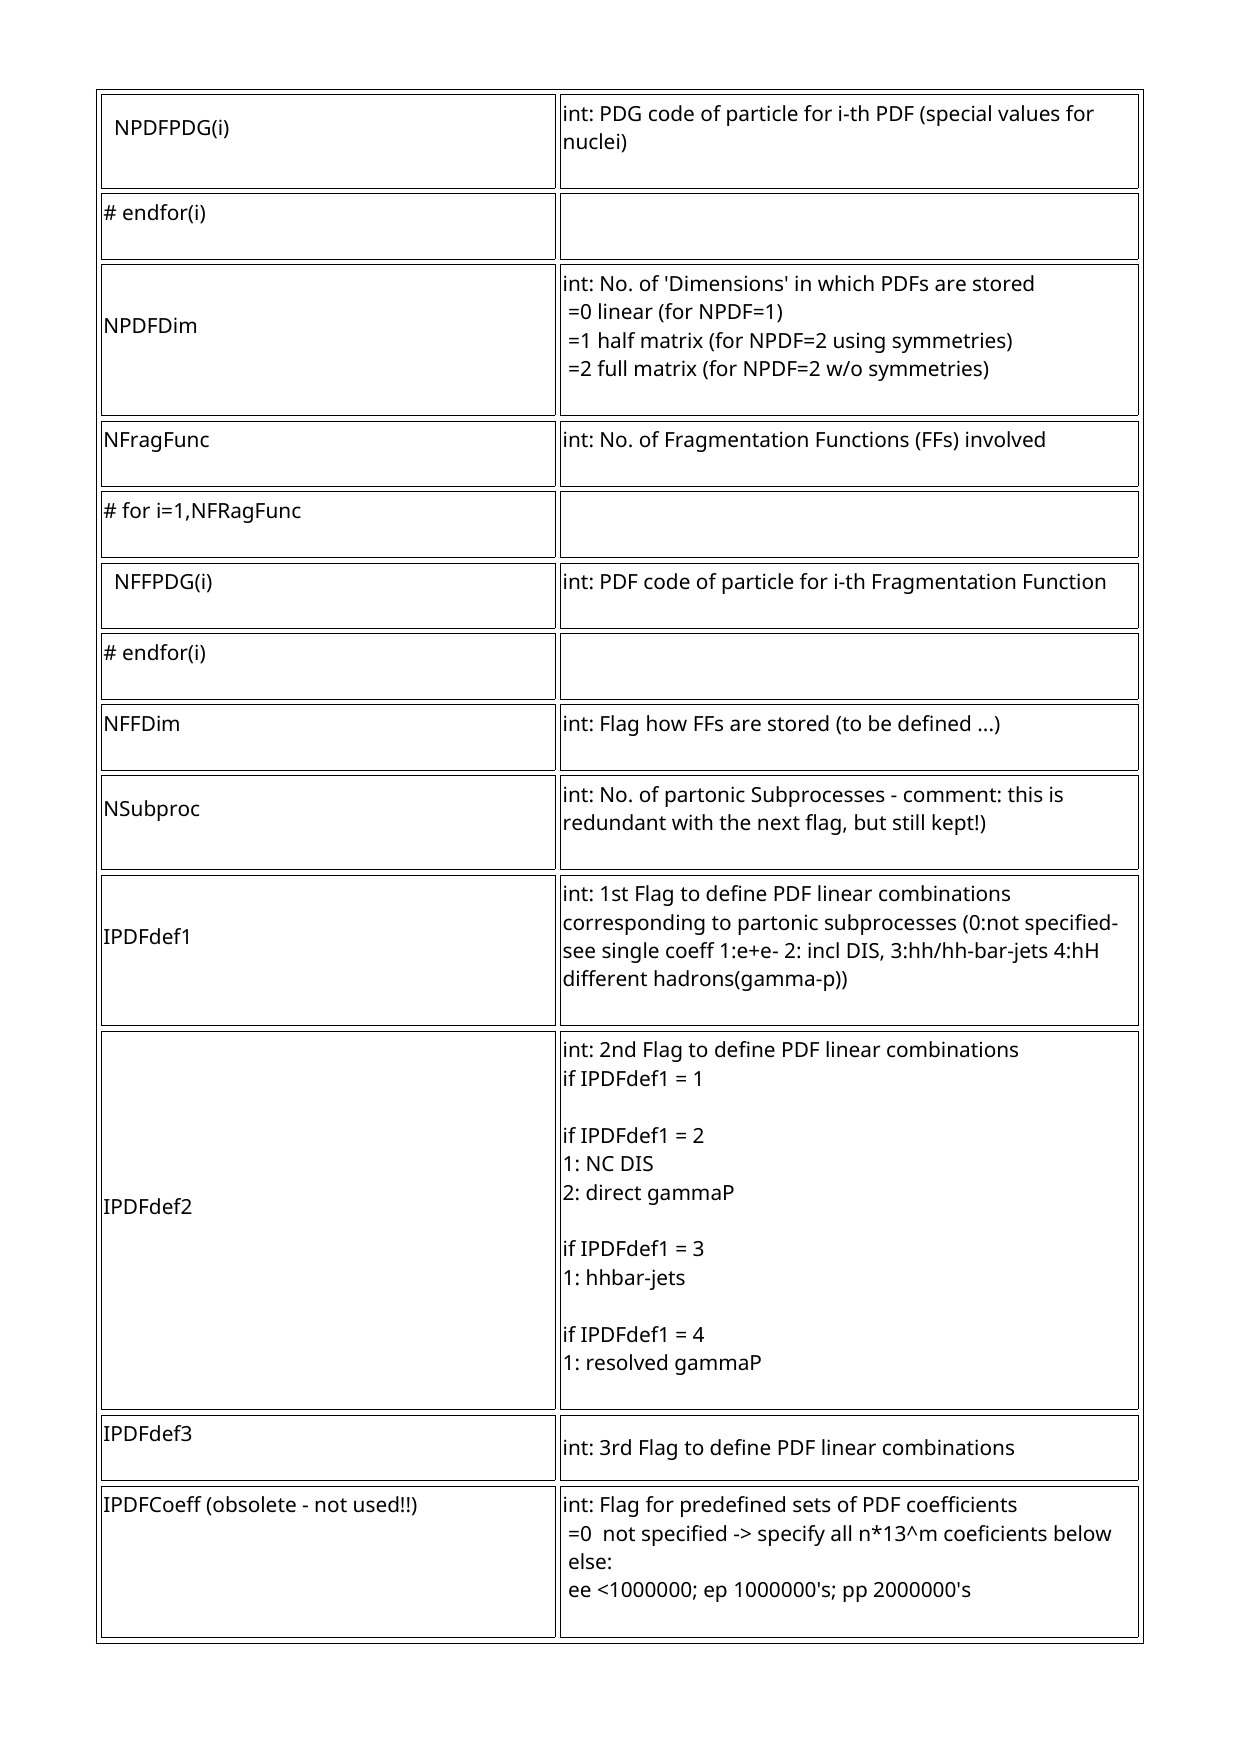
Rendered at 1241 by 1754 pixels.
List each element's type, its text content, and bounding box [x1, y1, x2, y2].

table_cell # endfor(i) [99, 188, 558, 259]
table_cell int: No. of 'Dimensions' in which PDFs are stored =0 linear (for NPDF=1) =1 half matrix (for NPDF=2 using symmetries) =2 full matrix (for NPDF=2 w/o symmetries) [558, 259, 1141, 415]
table_cell int: PDF code of particle for i-th Fragmentation Function [558, 557, 1141, 628]
table_cell NFragFunc [99, 415, 558, 486]
table_cell IPDFCoeff (obsolete - not used!!) [99, 1480, 558, 1637]
table_cell # endfor(i) [99, 628, 558, 699]
table_cell int: Flag how FFs are stored (to be defined ...) [558, 699, 1141, 770]
table_cell [561, 194, 1138, 259]
table_cell int: 2nd Flag to define PDF linear combinations if IPDFdef1 = 1 if IPDFdef1 = 2 1: NC DIS 2: direct gammaP if IPDFdef1 = 3 1: hhbar-jets if IPDFdef1 = 4 1: resolved gammaP [558, 1025, 1141, 1409]
table_cell NSubproc [99, 770, 558, 869]
table_cell int: 1st Flag to define PDF linear combinations corresponding to partonic subprocesses (0:not specified-see single coeff 1:e+e- 2: incl DIS, 3:hh/hh-bar-jets 4:hH different hadrons(gamma-p)) [558, 869, 1141, 1025]
table_cell IPDFdef2 [99, 1025, 558, 1409]
table_cell NPDFPDG(i) [99, 90, 558, 188]
table_cell [558, 188, 1141, 259]
table_cell [561, 492, 1138, 557]
table_cell int: No. of partonic Subprocesses - comment: this is redundant with the next flag, but still kept!) [558, 770, 1141, 869]
table_cell int: No. of Fragmentation Functions (FFs) involved [558, 415, 1141, 486]
table_cell IPDFdef3 [99, 1409, 558, 1480]
table_cell int: 3rd Flag to define PDF linear combinations [558, 1409, 1141, 1480]
table_cell [558, 486, 1141, 557]
table_cell [561, 634, 1138, 699]
table_cell [558, 628, 1141, 699]
table_cell int: PDG code of particle for i-th PDF (special values for nuclei) [558, 90, 1141, 188]
table_cell int: Flag for predefined sets of PDF coefficients =0 not specified -> specify all n*13^m coeficients below else: ee <1000000; ep 1000000's; pp 2000000's [558, 1480, 1141, 1637]
table_cell NFFPDG(i) [99, 557, 558, 628]
table_cell NFFDim [99, 699, 558, 770]
table_cell # for i=1,NFRagFunc [99, 486, 558, 557]
table_cell NPDFDim [99, 259, 558, 415]
table_cell IPDFdef1 [99, 869, 558, 1025]
